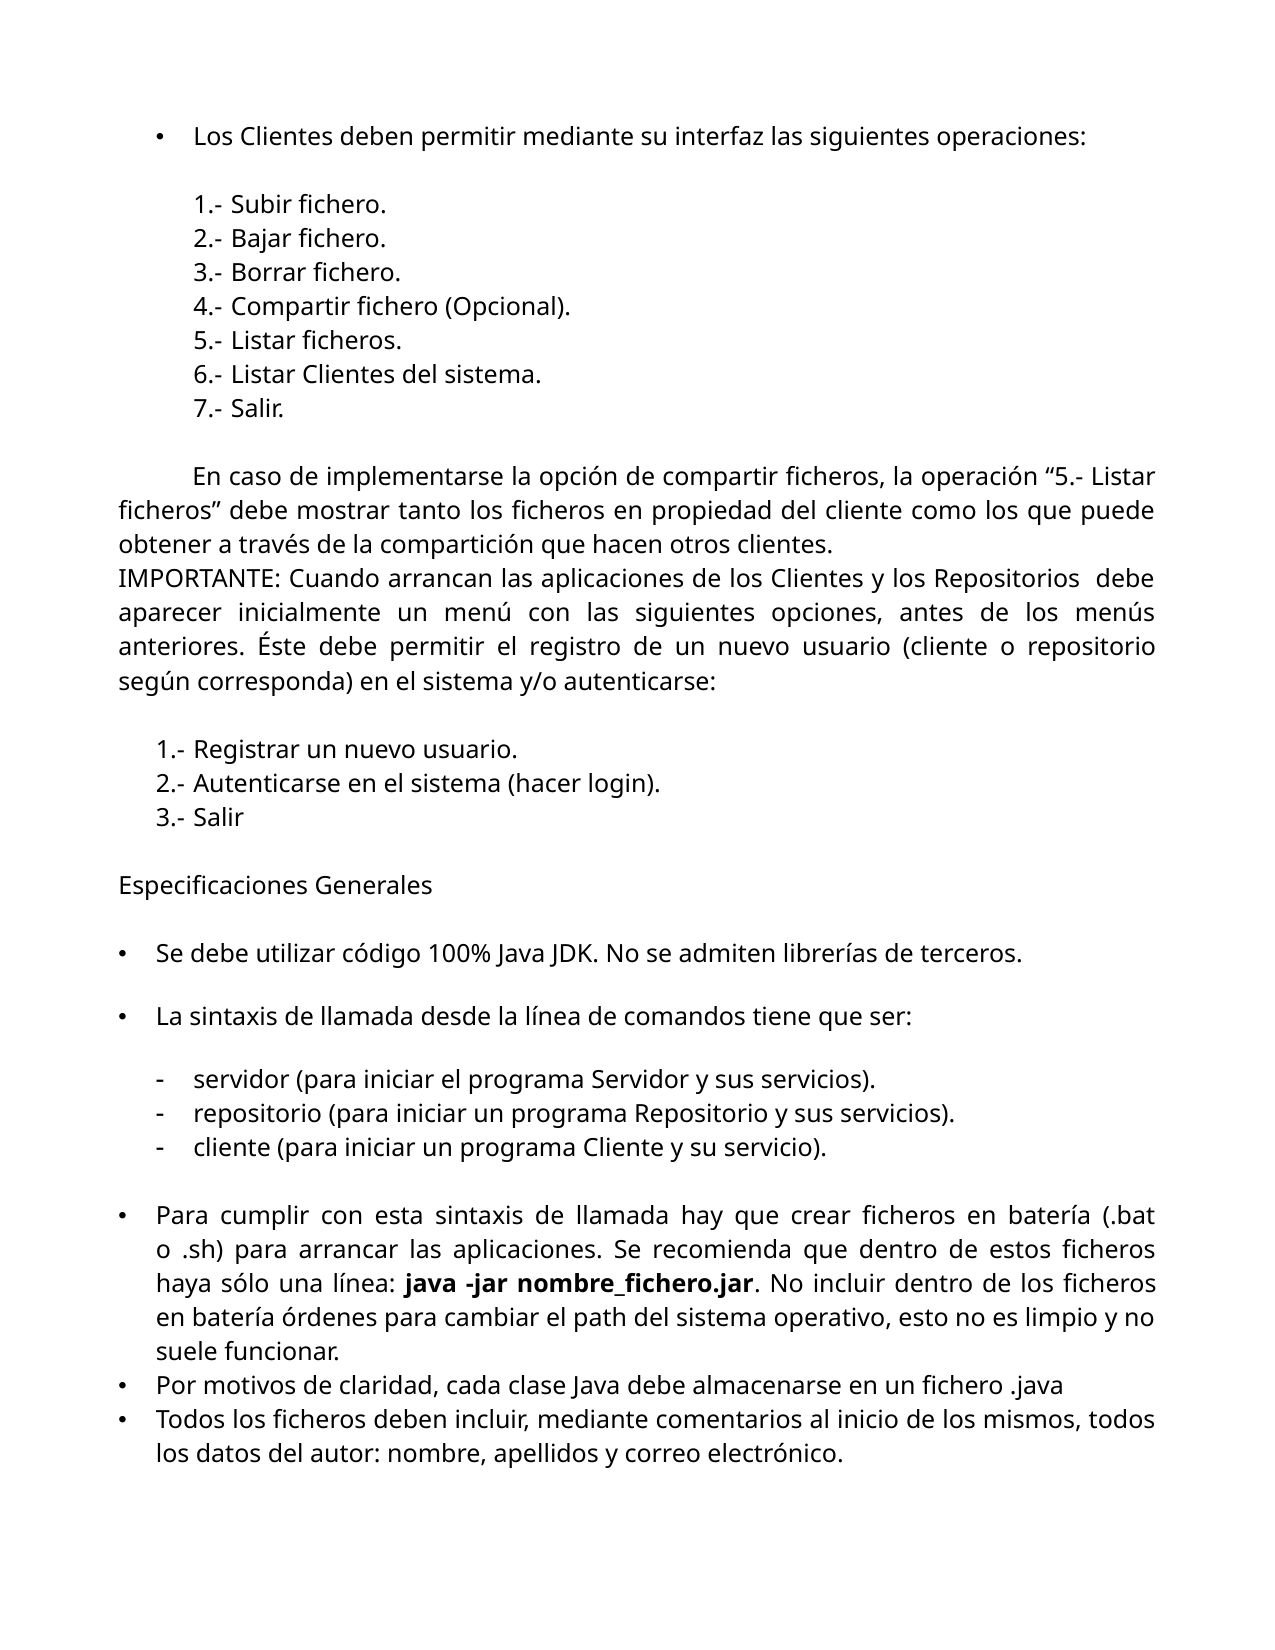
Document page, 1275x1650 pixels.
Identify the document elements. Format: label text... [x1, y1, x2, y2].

list Autenticarse en el sistema (hacer login). [156, 765, 1157, 799]
text En caso de implementarse la opción de compartir ficheros, la operación “5.- Listar ficheros” debe mostrar tanto los ficheros en propiedad del cliente como los que puede obtener a través de la compartición que hacen otros clientes. [118, 459, 1157, 561]
list Bajar fichero. [193, 220, 1157, 254]
list Por motivos de claridad, cada clase Java debe almacenarse en un fichero .java [118, 1368, 1157, 1402]
list Para cumplir con esta sintaxis de llamada hay que crear ficheros en batería (.bat o .sh) para arrancar las aplicaciones. Se recomienda que dentro de estos ficheros haya sólo una línea: java -jar nombre_fichero.jar. No incluir dentro de los ficheros en batería órdenes para cambiar el path del sistema operativo, esto no es limpio y no suele funcionar. [118, 1197, 1157, 1368]
list servidor (para iniciar el programa Servidor y sus servicios). [156, 1061, 1157, 1095]
list Subir fichero. [193, 186, 1157, 220]
text IMPORTANTE: Cuando arrancan las aplicaciones de los Clientes y los Repositorios debe aparecer inicialmente un menú con las siguientes opciones, antes de los menús anteriores. Éste debe permitir el registro de un nuevo usuario (cliente o repositorio según corresponda) en el sistema y/o autenticarse: [118, 561, 1157, 697]
list Los Clientes deben permitir mediante su interfaz las siguientes operaciones: [156, 118, 1157, 152]
list Listar Clientes del sistema. [193, 357, 1157, 391]
list Registrar un nuevo usuario. [156, 731, 1157, 765]
list La sintaxis de llamada desde la línea de comandos tiene que ser: [118, 998, 1157, 1032]
list Compartir fichero (Opcional). [193, 288, 1157, 322]
list repositorio (para iniciar un programa Repositorio y sus servicios). [156, 1095, 1157, 1129]
list Se debe utilizar código 100% Java JDK. No se admiten librerías de terceros. [118, 936, 1157, 970]
list Salir [156, 799, 1157, 833]
list Borrar fichero. [193, 254, 1157, 288]
list Listar ficheros. [193, 322, 1157, 357]
list Salir. [193, 391, 1157, 425]
list Todos los ficheros deben incluir, mediante comentarios al inicio de los mismos, todos los datos del autor: nombre, apellidos y correo electrónico. [118, 1402, 1157, 1470]
list cliente (para iniciar un programa Cliente y su servicio). [156, 1129, 1157, 1163]
text Especificaciones Generales [118, 867, 1157, 902]
